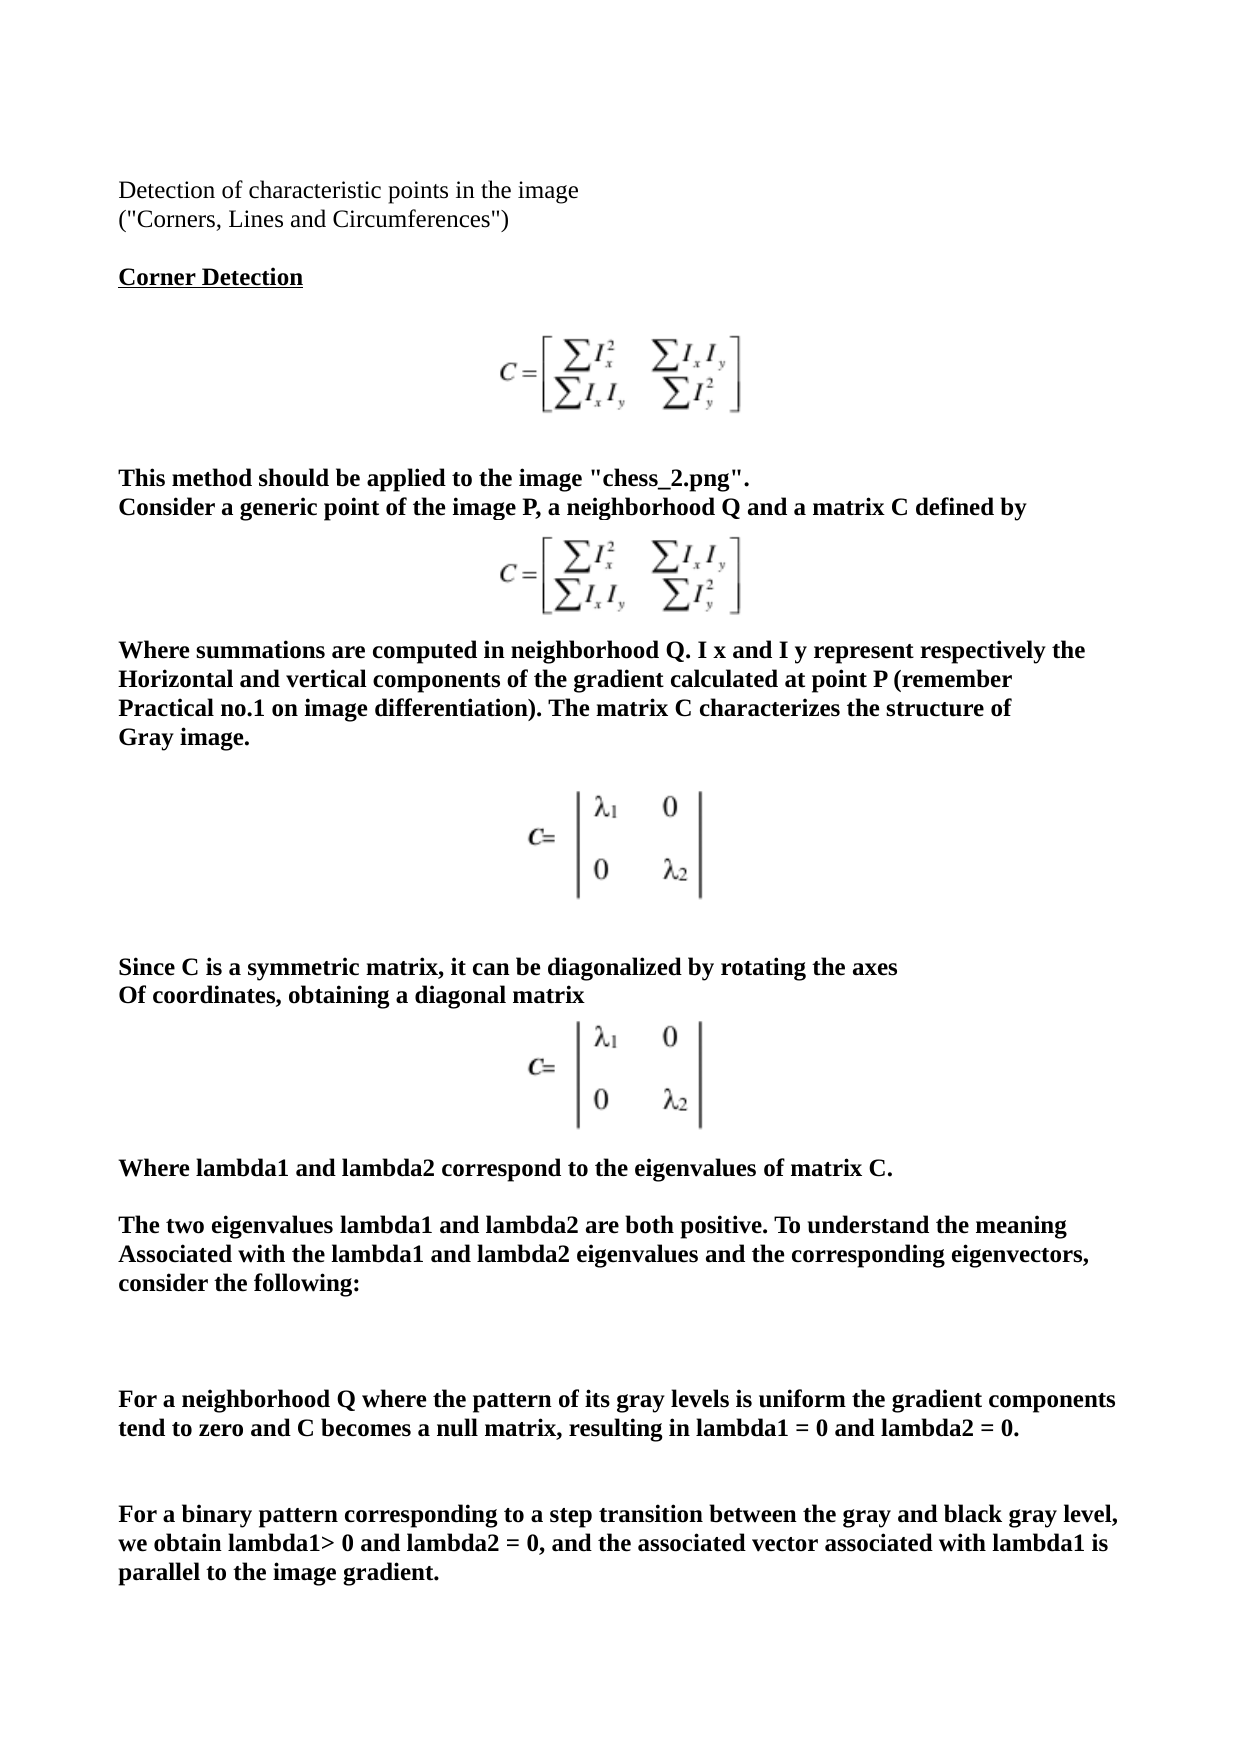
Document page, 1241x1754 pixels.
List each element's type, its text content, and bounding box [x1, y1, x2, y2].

text Consider a generic point of the image P, a neighborhood Q and a matrix C defined by [118, 492, 1122, 521]
text Corner Detection [118, 262, 1122, 291]
text Where summations are computed in neighborhood Q. I x and I y represent respectively the [118, 636, 1122, 664]
text Associated with the lambda1 and lambda2 eigenvalues ​​and the corresponding eigenvectors, consider the following: [118, 1239, 1122, 1297]
text The two eigenvalues ​​lambda1 and lambda2 are both positive. To understand the meaning [118, 1211, 1122, 1239]
text Of coordinates, obtaining a diagonal matrix [118, 981, 1122, 1009]
text For a neighborhood Q where the pattern of its gray levels is uniform the gradient components tend to zero and C becomes a null matrix, resulting in lambda1 = 0 and lambda2 = 0. [118, 1384, 1122, 1441]
text Since C is a symmetric matrix, it can be diagonalized by rotating the axes [118, 952, 1122, 981]
text Horizontal and vertical components of the gradient calculated at point P (remember [118, 664, 1122, 693]
text Practical no.1 on image differentiation). The matrix C characterizes the structure of [118, 693, 1122, 722]
text Where lambda1 and lambda2 correspond to the eigenvalues ​​of matrix C. [118, 1153, 1122, 1182]
text For a binary pattern corresponding to a step transition between the gray and black gray level, we obtain lambda1> 0 and lambda2 = 0, and the associated vector associated with lambda1 is parallel to the image gradient. [118, 1499, 1122, 1586]
text ("Corners, Lines and Circumferences") [118, 204, 1122, 233]
text This method should be applied to the image "chess_2.png". [118, 463, 1122, 492]
text Gray image. [118, 722, 1122, 751]
text Detection of characteristic points in the image [118, 176, 1122, 204]
